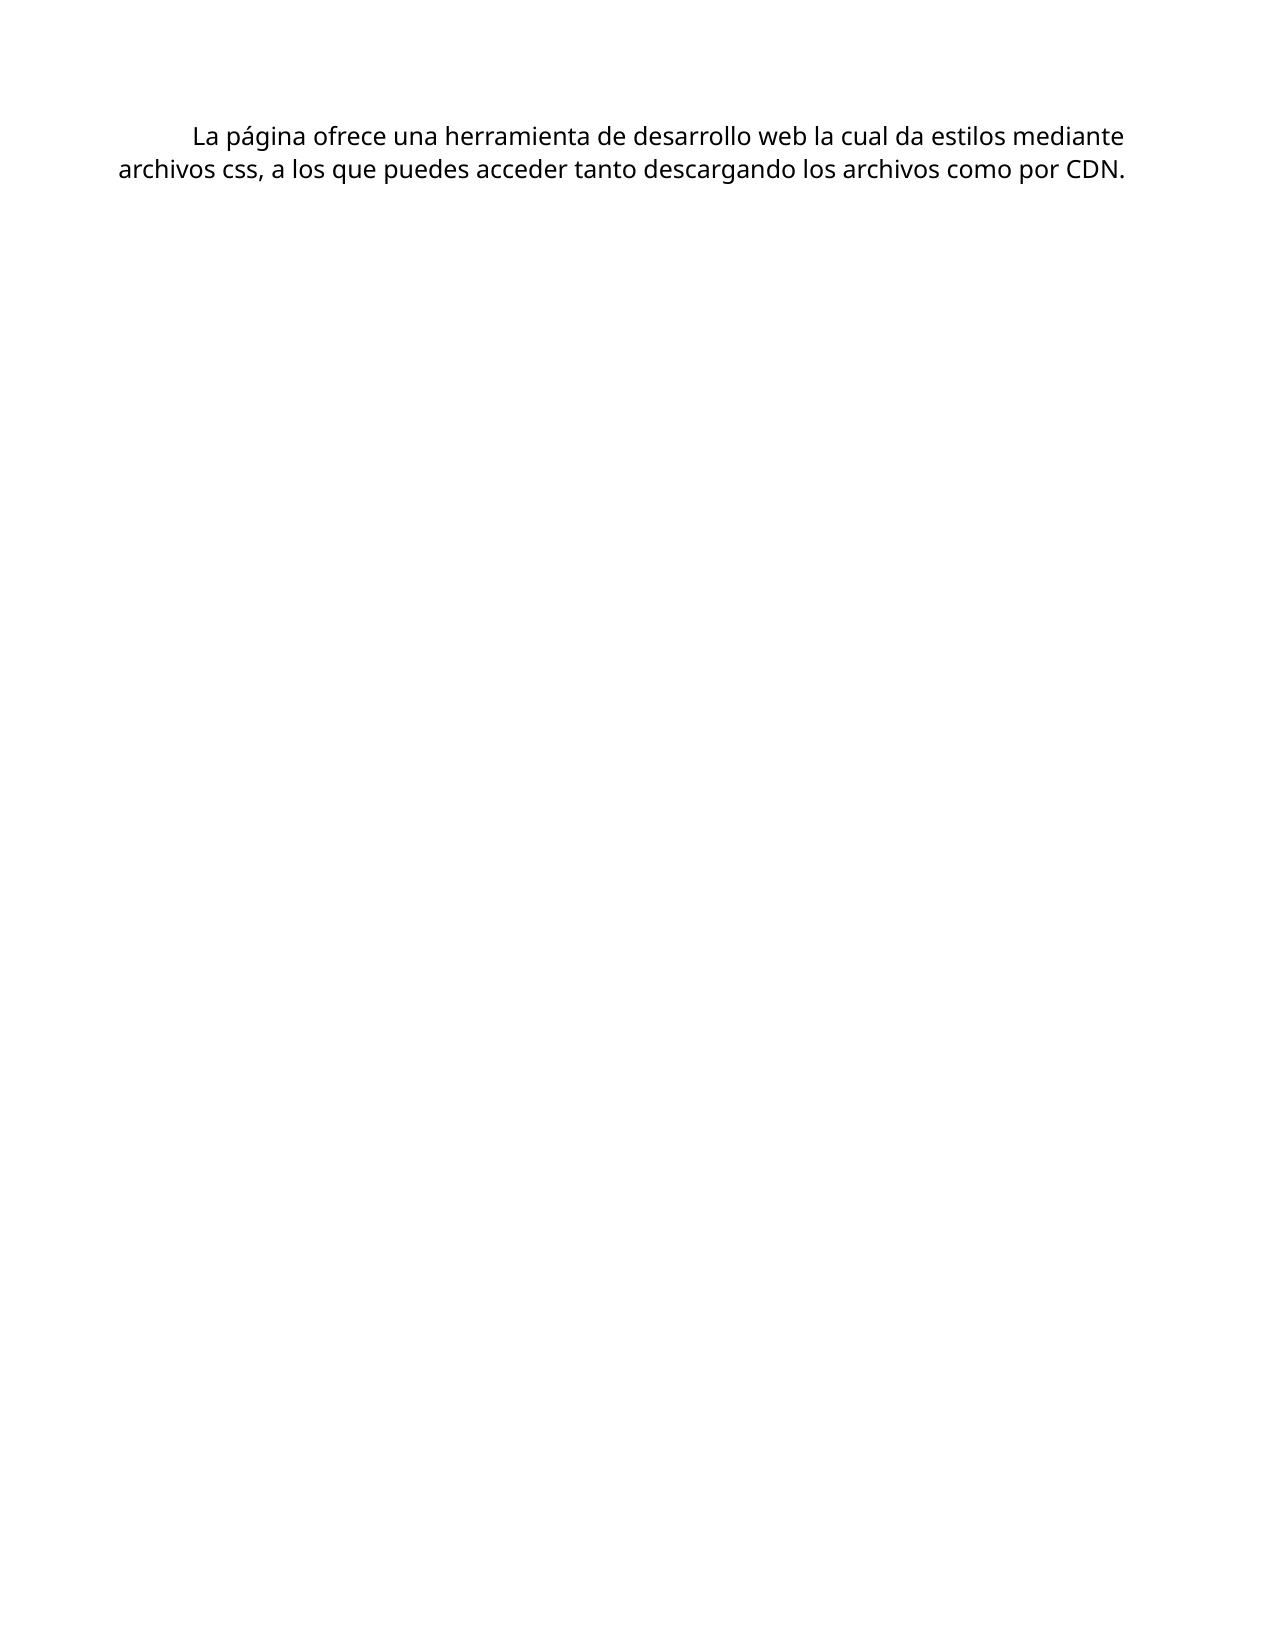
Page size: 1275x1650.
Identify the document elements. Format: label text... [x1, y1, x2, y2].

text La página ofrece una herramienta de desarrollo web la cual da estilos mediante archivos css, a los que puedes acceder tanto descargando los archivos como por CDN. [118, 118, 1157, 186]
